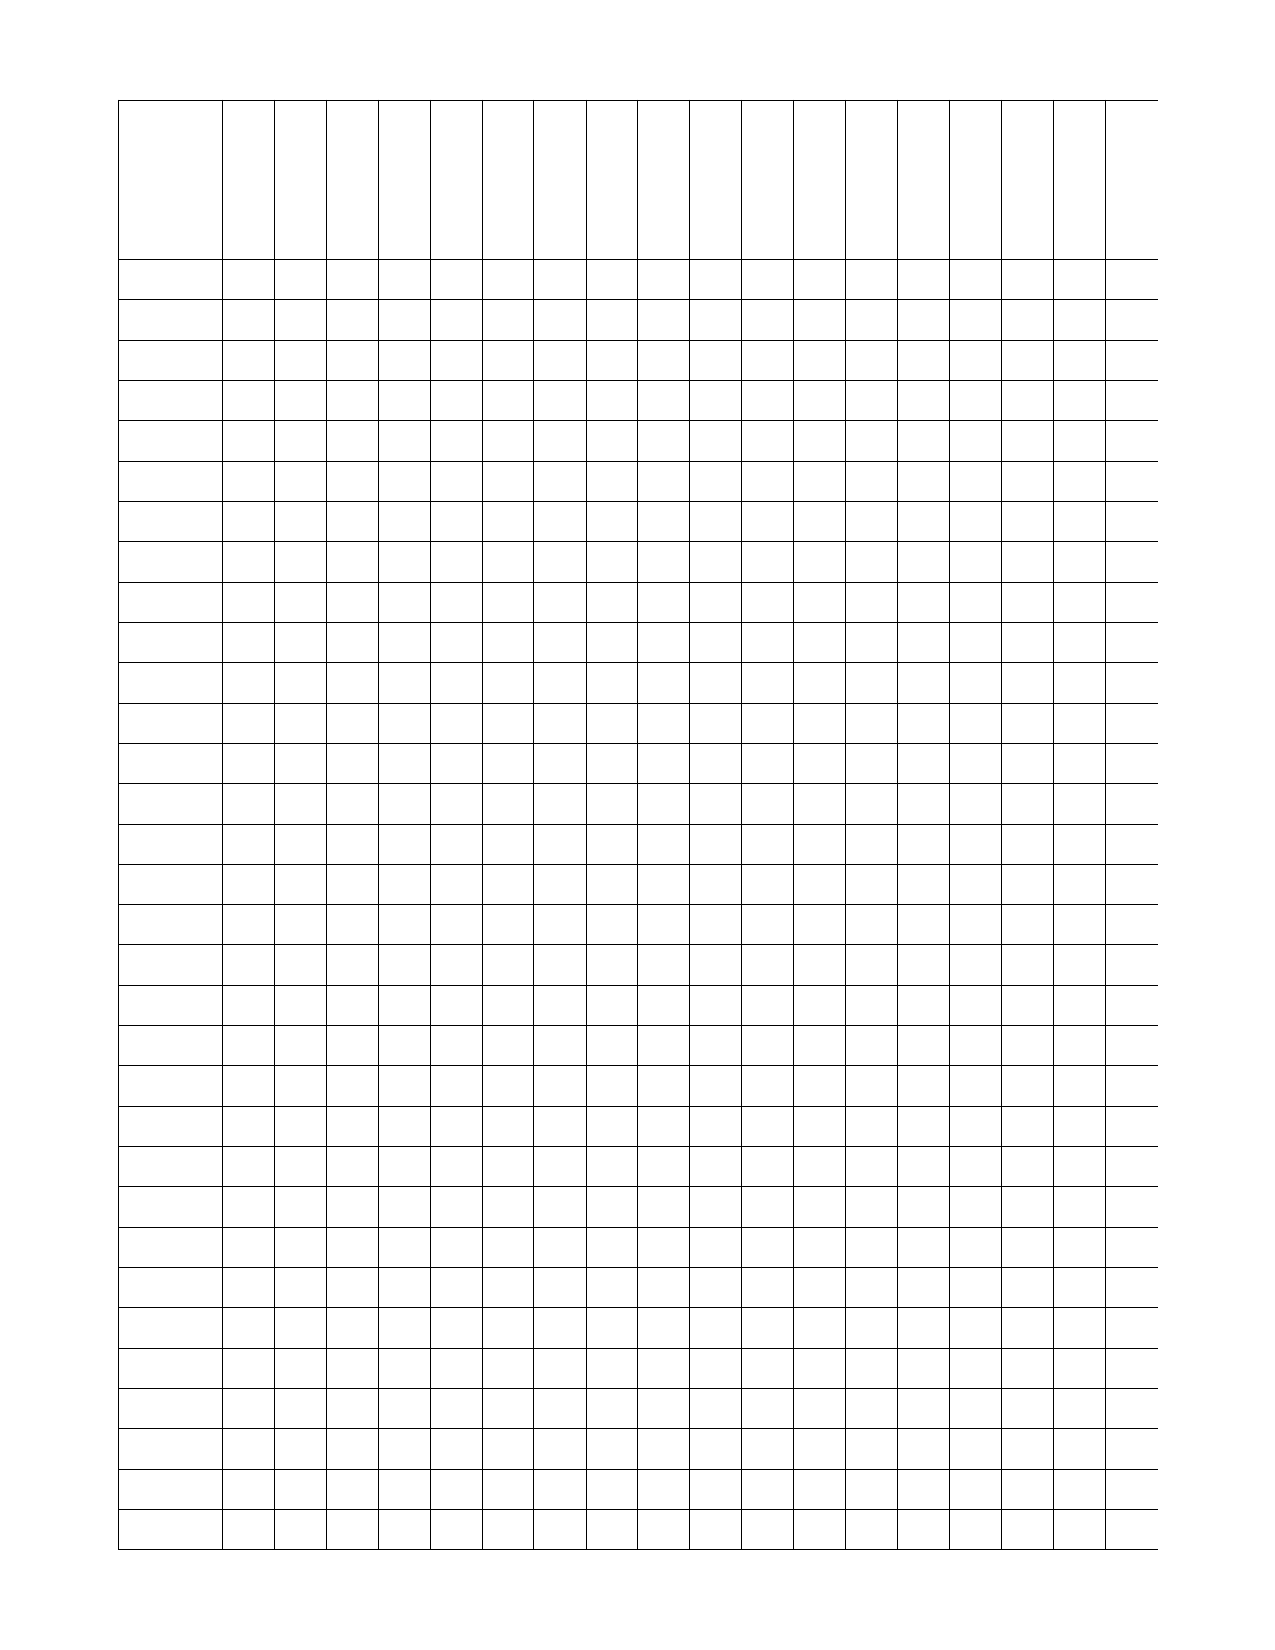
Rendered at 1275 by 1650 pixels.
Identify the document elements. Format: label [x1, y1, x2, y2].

table_header [1054, 101, 1105, 259]
table_cell [846, 381, 897, 420]
table_cell [1054, 1349, 1105, 1388]
table_cell [1106, 744, 1158, 783]
table_cell [223, 502, 274, 541]
table_cell [742, 905, 793, 944]
table_cell [742, 1147, 793, 1186]
table_cell [483, 865, 533, 904]
table_cell [690, 381, 741, 420]
table_cell [223, 381, 274, 420]
table_cell [846, 986, 897, 1025]
table_cell [690, 1349, 741, 1388]
table_cell [846, 865, 897, 904]
table_cell [950, 1228, 1001, 1267]
table_cell [794, 1147, 845, 1186]
table_cell [327, 704, 378, 743]
table_cell [846, 744, 897, 783]
table_cell [275, 865, 326, 904]
table_cell [587, 462, 637, 501]
table_cell [638, 905, 689, 944]
table_cell [379, 744, 430, 783]
table_cell [223, 1308, 274, 1347]
table_cell [1106, 1187, 1158, 1227]
table_cell [275, 1470, 326, 1509]
table_cell [275, 825, 326, 864]
table_cell [483, 1147, 533, 1186]
table_cell [379, 1066, 430, 1106]
table_cell [794, 1470, 845, 1509]
table_cell [275, 704, 326, 743]
table_cell [1054, 865, 1105, 904]
table_cell [898, 381, 949, 420]
table_header [431, 101, 482, 259]
table_cell [898, 1066, 949, 1106]
table_cell [483, 502, 533, 541]
table_cell [1106, 381, 1158, 420]
table_cell [794, 1026, 845, 1065]
table_cell [431, 421, 482, 461]
table_cell [794, 542, 845, 582]
table_cell [327, 341, 378, 380]
table_cell [846, 905, 897, 944]
table_cell [1054, 1389, 1105, 1428]
table_cell [898, 421, 949, 461]
table_cell [794, 341, 845, 380]
table_cell [742, 462, 793, 501]
table_cell [1106, 784, 1158, 823]
table_cell [327, 1389, 378, 1428]
table_header [690, 101, 741, 259]
table_cell [950, 260, 1001, 299]
table_cell [431, 1107, 482, 1146]
table_cell [898, 583, 949, 622]
table_cell [534, 260, 586, 299]
table_cell [950, 1349, 1001, 1388]
table_cell [950, 583, 1001, 622]
table_header [1002, 101, 1053, 259]
table_cell [379, 300, 430, 340]
table_cell [223, 1349, 274, 1388]
table_cell [587, 1026, 637, 1065]
table_cell [950, 704, 1001, 743]
table_header [534, 101, 586, 259]
table_cell [119, 1026, 222, 1065]
table_cell [742, 300, 793, 340]
table_cell [431, 381, 482, 420]
table_cell [534, 1026, 586, 1065]
table_cell [1002, 1107, 1053, 1146]
table_cell [431, 1429, 482, 1468]
table_cell [638, 1470, 689, 1509]
table_cell [119, 744, 222, 783]
table_cell [898, 1308, 949, 1347]
table_cell [119, 1429, 222, 1468]
table_cell [898, 1147, 949, 1186]
table_cell [327, 462, 378, 501]
table_header [483, 101, 533, 259]
table_cell [1002, 1066, 1053, 1106]
table_cell [223, 744, 274, 783]
table_cell [1106, 1228, 1158, 1267]
table_cell [587, 825, 637, 864]
table_cell [275, 1349, 326, 1388]
table_cell [794, 704, 845, 743]
table_cell [1002, 341, 1053, 380]
table_cell [742, 341, 793, 380]
table_cell [846, 1107, 897, 1146]
table_cell [794, 784, 845, 823]
table_cell [379, 905, 430, 944]
table_cell [379, 1429, 430, 1468]
table_cell [1054, 704, 1105, 743]
table_cell [534, 623, 586, 662]
table_cell [898, 1349, 949, 1388]
table_cell [950, 462, 1001, 501]
table_cell [327, 1228, 378, 1267]
table_cell [794, 502, 845, 541]
table_cell [794, 1268, 845, 1307]
table_cell [534, 421, 586, 461]
table_cell [483, 945, 533, 985]
table_cell [1002, 502, 1053, 541]
table_cell [1002, 986, 1053, 1025]
table_cell [483, 986, 533, 1025]
table_cell [898, 905, 949, 944]
table_cell [119, 1066, 222, 1106]
table_cell [846, 502, 897, 541]
table_cell [950, 421, 1001, 461]
table_cell [379, 1470, 430, 1509]
table_cell [275, 1268, 326, 1307]
table_cell [587, 1349, 637, 1388]
table_cell [1002, 704, 1053, 743]
table_cell [223, 704, 274, 743]
table_cell [898, 502, 949, 541]
table_cell [275, 300, 326, 340]
table_cell [690, 1026, 741, 1065]
table_cell [846, 784, 897, 823]
table_cell [223, 825, 274, 864]
table_cell [275, 663, 326, 702]
table_cell [587, 1389, 637, 1428]
table_cell [534, 905, 586, 944]
table_cell [1002, 1349, 1053, 1388]
table_cell [742, 1510, 793, 1549]
table_cell [898, 462, 949, 501]
table_cell [379, 1308, 430, 1347]
table_cell [638, 583, 689, 622]
table_cell [1002, 542, 1053, 582]
table_cell [119, 1349, 222, 1388]
table_cell [1002, 1470, 1053, 1509]
table_cell [742, 784, 793, 823]
table_cell [275, 1187, 326, 1227]
table_cell [898, 1107, 949, 1146]
table_cell [223, 1228, 274, 1267]
table_cell [690, 905, 741, 944]
table_header [1106, 101, 1158, 259]
table_cell [950, 1107, 1001, 1146]
table_cell [1054, 462, 1105, 501]
table_cell [1106, 704, 1158, 743]
table_cell [950, 300, 1001, 340]
table_cell [794, 1308, 845, 1347]
table_cell [587, 1147, 637, 1186]
table_cell [742, 1268, 793, 1307]
table_cell [638, 704, 689, 743]
table_cell [119, 421, 222, 461]
table_cell [794, 744, 845, 783]
table_cell [275, 381, 326, 420]
table_cell [431, 542, 482, 582]
table_cell [327, 1429, 378, 1468]
table_cell [379, 623, 430, 662]
table_cell [898, 623, 949, 662]
table_cell [898, 1187, 949, 1227]
table_cell [587, 1510, 637, 1549]
table_cell [898, 945, 949, 985]
table_cell [119, 825, 222, 864]
table_cell [223, 986, 274, 1025]
table_cell [1054, 542, 1105, 582]
table_cell [534, 825, 586, 864]
table_cell [327, 583, 378, 622]
table_cell [1106, 421, 1158, 461]
table_cell [846, 1389, 897, 1428]
table_cell [379, 1228, 430, 1267]
table_cell [379, 542, 430, 582]
table_cell [1054, 381, 1105, 420]
table_cell [690, 986, 741, 1025]
table_cell [690, 663, 741, 702]
table_cell [379, 1187, 430, 1227]
table_cell [119, 663, 222, 702]
table_cell [638, 1228, 689, 1267]
table_cell [846, 945, 897, 985]
table_cell [534, 663, 586, 702]
table_cell [275, 1026, 326, 1065]
table_cell [950, 1470, 1001, 1509]
table_cell [119, 542, 222, 582]
table_cell [794, 260, 845, 299]
table_cell [1106, 1147, 1158, 1186]
table_cell [431, 462, 482, 501]
table_cell [1054, 1147, 1105, 1186]
table_cell [950, 986, 1001, 1025]
table_cell [742, 381, 793, 420]
table_cell [275, 462, 326, 501]
table_cell [1002, 865, 1053, 904]
table_cell [690, 1429, 741, 1468]
table_cell [275, 1147, 326, 1186]
table_cell [534, 1147, 586, 1186]
table_cell [534, 1349, 586, 1388]
table_cell [950, 784, 1001, 823]
table_cell [1054, 1066, 1105, 1106]
table_cell [846, 1187, 897, 1227]
table_cell [846, 1066, 897, 1106]
table_cell [690, 744, 741, 783]
table_cell [1106, 260, 1158, 299]
table_cell [275, 1510, 326, 1549]
table_cell [950, 381, 1001, 420]
table_cell [327, 784, 378, 823]
table_cell [1002, 1187, 1053, 1227]
table_cell [846, 1349, 897, 1388]
table_cell [327, 1510, 378, 1549]
table_cell [223, 1429, 274, 1468]
table_cell [483, 1308, 533, 1347]
table_cell [638, 1147, 689, 1186]
table_cell [1054, 502, 1105, 541]
table_cell [483, 1470, 533, 1509]
table_cell [1054, 260, 1105, 299]
table_cell [483, 623, 533, 662]
table_cell [483, 663, 533, 702]
table_cell [690, 583, 741, 622]
table_cell [950, 1429, 1001, 1468]
table_cell [483, 421, 533, 461]
table_cell [431, 663, 482, 702]
table_cell [275, 542, 326, 582]
table_cell [119, 905, 222, 944]
table_cell [379, 583, 430, 622]
table_cell [690, 502, 741, 541]
table_cell [483, 784, 533, 823]
table_cell [119, 1470, 222, 1509]
table_cell [119, 1389, 222, 1428]
table_cell [534, 1429, 586, 1468]
table_cell [846, 260, 897, 299]
table_cell [742, 986, 793, 1025]
table_cell [1106, 1510, 1158, 1549]
table_cell [327, 260, 378, 299]
table_cell [431, 905, 482, 944]
table_cell [1106, 905, 1158, 944]
table_cell [379, 1107, 430, 1146]
table_cell [1106, 583, 1158, 622]
table_cell [431, 1510, 482, 1549]
table_cell [327, 381, 378, 420]
table_cell [534, 865, 586, 904]
table_cell [1054, 1510, 1105, 1549]
table_cell [638, 986, 689, 1025]
table_cell [638, 1349, 689, 1388]
table_cell [742, 542, 793, 582]
table_header [275, 101, 326, 259]
table_cell [1054, 1228, 1105, 1267]
table_cell [794, 1107, 845, 1146]
table_cell [898, 1026, 949, 1065]
table_cell [1054, 300, 1105, 340]
table_cell [638, 1187, 689, 1227]
table_cell [638, 462, 689, 501]
table_cell [223, 341, 274, 380]
table_cell [275, 1308, 326, 1347]
table_cell [638, 1107, 689, 1146]
table_cell [587, 744, 637, 783]
table_cell [275, 341, 326, 380]
table_cell [846, 542, 897, 582]
table_cell [1106, 1470, 1158, 1509]
table_cell [742, 704, 793, 743]
table_cell [950, 905, 1001, 944]
table_cell [846, 341, 897, 380]
table_cell [638, 663, 689, 702]
table_cell [742, 260, 793, 299]
table_cell [431, 623, 482, 662]
table_cell [1002, 663, 1053, 702]
table_cell [846, 1510, 897, 1549]
table_cell [327, 1066, 378, 1106]
table_cell [534, 1389, 586, 1428]
table_cell [379, 825, 430, 864]
table_cell [1106, 1308, 1158, 1347]
table_cell [379, 260, 430, 299]
table_header [846, 101, 897, 259]
table_cell [223, 663, 274, 702]
table_cell [587, 945, 637, 985]
table_cell [119, 1187, 222, 1227]
table_cell [275, 1228, 326, 1267]
table_header [119, 101, 222, 259]
table_cell [483, 462, 533, 501]
table_cell [534, 1187, 586, 1227]
table_cell [483, 381, 533, 420]
table_cell [794, 623, 845, 662]
table_cell [431, 1308, 482, 1347]
table_cell [638, 1066, 689, 1106]
table_cell [690, 1268, 741, 1307]
table_cell [119, 623, 222, 662]
table_cell [898, 663, 949, 702]
table_cell [794, 1349, 845, 1388]
table_cell [1106, 502, 1158, 541]
table_cell [1054, 825, 1105, 864]
table_cell [275, 623, 326, 662]
table_cell [431, 704, 482, 743]
table_cell [534, 1510, 586, 1549]
table_cell [1002, 1510, 1053, 1549]
table_cell [223, 945, 274, 985]
table_cell [275, 986, 326, 1025]
table_cell [587, 623, 637, 662]
table_cell [223, 260, 274, 299]
table_cell [690, 1470, 741, 1509]
table_cell [534, 1066, 586, 1106]
table_cell [534, 945, 586, 985]
table_cell [898, 300, 949, 340]
table_cell [223, 1389, 274, 1428]
table_cell [1106, 341, 1158, 380]
table_cell [483, 1268, 533, 1307]
table_cell [379, 865, 430, 904]
table_cell [119, 1107, 222, 1146]
table_cell [1054, 623, 1105, 662]
table_cell [794, 381, 845, 420]
table_cell [950, 825, 1001, 864]
table_cell [1054, 1308, 1105, 1347]
table_cell [431, 1147, 482, 1186]
table_cell [846, 1026, 897, 1065]
table_cell [794, 865, 845, 904]
table_cell [898, 986, 949, 1025]
table_cell [587, 421, 637, 461]
table_cell [1002, 260, 1053, 299]
table_cell [846, 583, 897, 622]
table_cell [587, 381, 637, 420]
table_cell [119, 502, 222, 541]
table_cell [846, 1470, 897, 1509]
table_cell [431, 260, 482, 299]
table_cell [950, 623, 1001, 662]
table_cell [950, 1308, 1001, 1347]
table_cell [275, 1066, 326, 1106]
table_cell [483, 341, 533, 380]
table_cell [587, 1268, 637, 1307]
table_cell [1002, 784, 1053, 823]
table_cell [690, 825, 741, 864]
table_cell [1002, 623, 1053, 662]
table_cell [690, 462, 741, 501]
table_cell [119, 784, 222, 823]
table_cell [742, 1066, 793, 1106]
table_cell [223, 542, 274, 582]
table_cell [483, 1510, 533, 1549]
table_cell [1002, 825, 1053, 864]
table_cell [794, 1066, 845, 1106]
table_cell [1106, 945, 1158, 985]
table_cell [223, 1510, 274, 1549]
table_cell [742, 583, 793, 622]
table_cell [534, 462, 586, 501]
table_cell [327, 945, 378, 985]
table_cell [742, 1429, 793, 1468]
table_cell [950, 1510, 1001, 1549]
table_cell [846, 1429, 897, 1468]
table_cell [742, 1228, 793, 1267]
table_cell [534, 1107, 586, 1146]
table_cell [1054, 1107, 1105, 1146]
table_cell [794, 825, 845, 864]
table_cell [898, 260, 949, 299]
table_cell [1054, 1187, 1105, 1227]
table_cell [742, 865, 793, 904]
table_cell [379, 1147, 430, 1186]
table_cell [742, 1349, 793, 1388]
table_cell [950, 1066, 1001, 1106]
table_cell [119, 381, 222, 420]
table_cell [379, 1268, 430, 1307]
table_cell [534, 986, 586, 1025]
table_cell [1002, 1026, 1053, 1065]
table_cell [1106, 1026, 1158, 1065]
table_cell [950, 945, 1001, 985]
table_cell [431, 865, 482, 904]
table_cell [587, 583, 637, 622]
table_cell [690, 542, 741, 582]
table_cell [1002, 1147, 1053, 1186]
table_cell [950, 1147, 1001, 1186]
table_cell [1054, 986, 1105, 1025]
table_cell [379, 1026, 430, 1065]
table_cell [379, 663, 430, 702]
table_cell [431, 1349, 482, 1388]
table_cell [950, 542, 1001, 582]
table_cell [742, 1187, 793, 1227]
table_cell [846, 1268, 897, 1307]
table_cell [690, 1107, 741, 1146]
table_cell [431, 744, 482, 783]
table_cell [950, 865, 1001, 904]
table_cell [898, 1268, 949, 1307]
table_cell [638, 421, 689, 461]
table_cell [794, 1228, 845, 1267]
table_cell [327, 623, 378, 662]
table_cell [483, 1389, 533, 1428]
table_cell [275, 1107, 326, 1146]
table_cell [275, 502, 326, 541]
table_cell [1002, 945, 1053, 985]
table_cell [1002, 1389, 1053, 1428]
table_cell [638, 865, 689, 904]
table_cell [327, 1349, 378, 1388]
table_cell [223, 1147, 274, 1186]
table_cell [690, 945, 741, 985]
table_cell [1002, 421, 1053, 461]
table_cell [275, 260, 326, 299]
table_cell [483, 1349, 533, 1388]
table_cell [794, 583, 845, 622]
table_cell [846, 663, 897, 702]
table_cell [587, 1066, 637, 1106]
table_cell [898, 1228, 949, 1267]
table_cell [1106, 1349, 1158, 1388]
table_cell [1106, 1389, 1158, 1428]
table_cell [1106, 300, 1158, 340]
table_cell [275, 945, 326, 985]
table_cell [898, 1470, 949, 1509]
table_cell [638, 300, 689, 340]
table_cell [119, 986, 222, 1025]
table_cell [431, 945, 482, 985]
table_cell [275, 1389, 326, 1428]
table_cell [1106, 1107, 1158, 1146]
table_header [587, 101, 637, 259]
table_cell [638, 945, 689, 985]
table_cell [950, 663, 1001, 702]
table_cell [483, 704, 533, 743]
table_cell [1106, 1429, 1158, 1468]
table_cell [275, 744, 326, 783]
table_cell [690, 1147, 741, 1186]
table_header [379, 101, 430, 259]
table_cell [379, 381, 430, 420]
table_cell [690, 1510, 741, 1549]
table_cell [327, 300, 378, 340]
table_cell [950, 1187, 1001, 1227]
table_cell [1054, 784, 1105, 823]
table_cell [638, 623, 689, 662]
table_cell [119, 865, 222, 904]
table_cell [534, 381, 586, 420]
table_header [794, 101, 845, 259]
table_cell [327, 825, 378, 864]
table_cell [638, 784, 689, 823]
table_cell [119, 341, 222, 380]
table_cell [431, 1066, 482, 1106]
table_cell [1054, 341, 1105, 380]
table_cell [638, 341, 689, 380]
table_cell [1054, 583, 1105, 622]
table_cell [327, 1026, 378, 1065]
table_cell [638, 1308, 689, 1347]
table_cell [950, 744, 1001, 783]
table_cell [275, 784, 326, 823]
table_cell [846, 825, 897, 864]
table_cell [950, 341, 1001, 380]
table_cell [587, 1228, 637, 1267]
table_cell [327, 663, 378, 702]
table_cell [379, 704, 430, 743]
table_cell [534, 784, 586, 823]
table_cell [1054, 1429, 1105, 1468]
table_cell [379, 1349, 430, 1388]
table_cell [898, 1429, 949, 1468]
table_cell [483, 542, 533, 582]
table_cell [638, 542, 689, 582]
table_cell [1106, 462, 1158, 501]
table_cell [275, 1429, 326, 1468]
table_cell [1106, 986, 1158, 1025]
table_cell [431, 502, 482, 541]
table_cell [534, 744, 586, 783]
table_cell [742, 502, 793, 541]
table_cell [1054, 744, 1105, 783]
table_cell [1002, 905, 1053, 944]
table_cell [587, 300, 637, 340]
table_cell [587, 341, 637, 380]
table_cell [534, 542, 586, 582]
table_cell [898, 744, 949, 783]
table_cell [690, 623, 741, 662]
table_cell [223, 623, 274, 662]
table_cell [119, 462, 222, 501]
table_cell [1054, 421, 1105, 461]
table_cell [431, 1389, 482, 1428]
table_cell [379, 1389, 430, 1428]
table_cell [638, 1268, 689, 1307]
table_cell [431, 341, 482, 380]
table_cell [223, 462, 274, 501]
table_cell [534, 300, 586, 340]
table_cell [223, 1107, 274, 1146]
table_cell [431, 300, 482, 340]
table_cell [898, 1389, 949, 1428]
table_cell [846, 1308, 897, 1347]
table_cell [1054, 1026, 1105, 1065]
table_cell [275, 583, 326, 622]
table_cell [1002, 583, 1053, 622]
table_cell [483, 300, 533, 340]
table_cell [327, 1107, 378, 1146]
table_header [638, 101, 689, 259]
table_cell [846, 300, 897, 340]
table_cell [690, 1228, 741, 1267]
table_cell [275, 905, 326, 944]
table_cell [223, 1470, 274, 1509]
table_cell [742, 945, 793, 985]
table_cell [431, 1187, 482, 1227]
table_cell [742, 1026, 793, 1065]
table_cell [742, 1389, 793, 1428]
table_cell [534, 341, 586, 380]
table_cell [794, 663, 845, 702]
table_cell [638, 744, 689, 783]
table_cell [898, 865, 949, 904]
table_cell [950, 1268, 1001, 1307]
table_cell [1002, 462, 1053, 501]
table_cell [587, 1107, 637, 1146]
table_cell [1106, 1268, 1158, 1307]
table_cell [1002, 744, 1053, 783]
table_cell [1002, 300, 1053, 340]
table_cell [638, 1389, 689, 1428]
table_cell [119, 1147, 222, 1186]
table_cell [327, 421, 378, 461]
table_cell [119, 260, 222, 299]
table_cell [327, 744, 378, 783]
table_cell [119, 300, 222, 340]
table_cell [483, 260, 533, 299]
table_cell [483, 1026, 533, 1065]
table_cell [587, 1187, 637, 1227]
table_cell [794, 945, 845, 985]
table_header [898, 101, 949, 259]
table_cell [587, 865, 637, 904]
table_cell [794, 1187, 845, 1227]
table_cell [794, 905, 845, 944]
table_cell [483, 1066, 533, 1106]
table_cell [742, 744, 793, 783]
table_cell [587, 542, 637, 582]
table_cell [327, 542, 378, 582]
table_cell [742, 421, 793, 461]
table_cell [587, 1470, 637, 1509]
table_cell [1106, 865, 1158, 904]
table_cell [794, 1510, 845, 1549]
table_cell [483, 1107, 533, 1146]
table_cell [794, 1429, 845, 1468]
table_cell [794, 1389, 845, 1428]
table_cell [794, 986, 845, 1025]
table_cell [223, 1026, 274, 1065]
table_cell [742, 623, 793, 662]
table_cell [534, 1308, 586, 1347]
table_cell [534, 1470, 586, 1509]
table_cell [638, 825, 689, 864]
table_cell [327, 1187, 378, 1227]
table_cell [534, 583, 586, 622]
table_cell [483, 905, 533, 944]
table_cell [431, 583, 482, 622]
table_cell [742, 663, 793, 702]
table_cell [379, 1510, 430, 1549]
table_cell [534, 1228, 586, 1267]
table_cell [431, 1228, 482, 1267]
table_cell [431, 986, 482, 1025]
table_cell [587, 704, 637, 743]
table_cell [534, 704, 586, 743]
table_cell [690, 1389, 741, 1428]
table_cell [846, 704, 897, 743]
table_cell [1106, 825, 1158, 864]
table_cell [794, 421, 845, 461]
table_cell [690, 260, 741, 299]
table_cell [327, 865, 378, 904]
table_cell [742, 825, 793, 864]
table_cell [327, 1308, 378, 1347]
table_cell [379, 986, 430, 1025]
table_cell [379, 945, 430, 985]
table_cell [742, 1107, 793, 1146]
table_cell [690, 341, 741, 380]
table_cell [1106, 623, 1158, 662]
table_cell [898, 784, 949, 823]
table_cell [119, 583, 222, 622]
table_cell [1054, 1268, 1105, 1307]
table_cell [1054, 663, 1105, 702]
table_cell [690, 1066, 741, 1106]
table_cell [223, 1066, 274, 1106]
table_cell [638, 1026, 689, 1065]
table_cell [794, 300, 845, 340]
table_cell [846, 462, 897, 501]
table_cell [223, 421, 274, 461]
table_cell [379, 462, 430, 501]
table_cell [483, 1228, 533, 1267]
table_cell [898, 825, 949, 864]
table_cell [223, 1268, 274, 1307]
table_cell [379, 421, 430, 461]
table_cell [431, 1470, 482, 1509]
table_cell [638, 1510, 689, 1549]
table_cell [638, 1429, 689, 1468]
table_cell [483, 825, 533, 864]
table_cell [275, 421, 326, 461]
table_cell [431, 1026, 482, 1065]
table_cell [327, 986, 378, 1025]
table_cell [379, 784, 430, 823]
table_cell [950, 502, 1001, 541]
table_cell [587, 986, 637, 1025]
table_cell [1054, 1470, 1105, 1509]
table_cell [742, 1470, 793, 1509]
table_cell [1002, 1429, 1053, 1468]
table_cell [223, 784, 274, 823]
table_cell [898, 704, 949, 743]
table_cell [690, 1187, 741, 1227]
table_cell [223, 865, 274, 904]
table_cell [1002, 1308, 1053, 1347]
table_header [327, 101, 378, 259]
table_cell [587, 1429, 637, 1468]
table_cell [483, 744, 533, 783]
table_cell [327, 502, 378, 541]
table_cell [327, 1147, 378, 1186]
table_cell [1054, 945, 1105, 985]
table_cell [690, 421, 741, 461]
table_cell [587, 502, 637, 541]
table_cell [431, 784, 482, 823]
table_cell [846, 421, 897, 461]
table_cell [327, 1470, 378, 1509]
table_cell [534, 1268, 586, 1307]
table_cell [119, 1268, 222, 1307]
table_header [223, 101, 274, 259]
table_cell [379, 341, 430, 380]
table_cell [119, 704, 222, 743]
table_cell [1054, 905, 1105, 944]
table_cell [690, 300, 741, 340]
table_cell [223, 583, 274, 622]
table_cell [483, 583, 533, 622]
table_cell [223, 905, 274, 944]
table_cell [1002, 1228, 1053, 1267]
table_cell [223, 1187, 274, 1227]
table_cell [638, 381, 689, 420]
table_cell [483, 1429, 533, 1468]
table_cell [690, 1308, 741, 1347]
table_cell [1106, 542, 1158, 582]
table_cell [690, 865, 741, 904]
table_cell [846, 623, 897, 662]
table_cell [587, 1308, 637, 1347]
table_cell [587, 663, 637, 702]
table_cell [534, 502, 586, 541]
table_cell [431, 825, 482, 864]
table_cell [327, 1268, 378, 1307]
table_cell [327, 905, 378, 944]
table_cell [898, 542, 949, 582]
table_cell [431, 1268, 482, 1307]
table_cell [638, 502, 689, 541]
table_cell [950, 1026, 1001, 1065]
table_cell [794, 462, 845, 501]
table_cell [1106, 663, 1158, 702]
table_cell [1002, 381, 1053, 420]
table_cell [587, 260, 637, 299]
table_cell [119, 1228, 222, 1267]
table_cell [119, 1308, 222, 1347]
table_cell [846, 1147, 897, 1186]
table_cell [690, 784, 741, 823]
table_cell [638, 260, 689, 299]
table_cell [1106, 1066, 1158, 1106]
table_cell [950, 1389, 1001, 1428]
table_cell [846, 1228, 897, 1267]
table_cell [223, 300, 274, 340]
table_header [950, 101, 1001, 259]
table_cell [119, 945, 222, 985]
table_cell [483, 1187, 533, 1227]
table_cell [898, 341, 949, 380]
table_header [742, 101, 793, 259]
table_cell [898, 1510, 949, 1549]
table_cell [587, 784, 637, 823]
table_cell [379, 502, 430, 541]
table_cell [587, 905, 637, 944]
table_cell [119, 1510, 222, 1549]
table_cell [742, 1308, 793, 1347]
table_cell [1002, 1268, 1053, 1307]
table_cell [690, 704, 741, 743]
